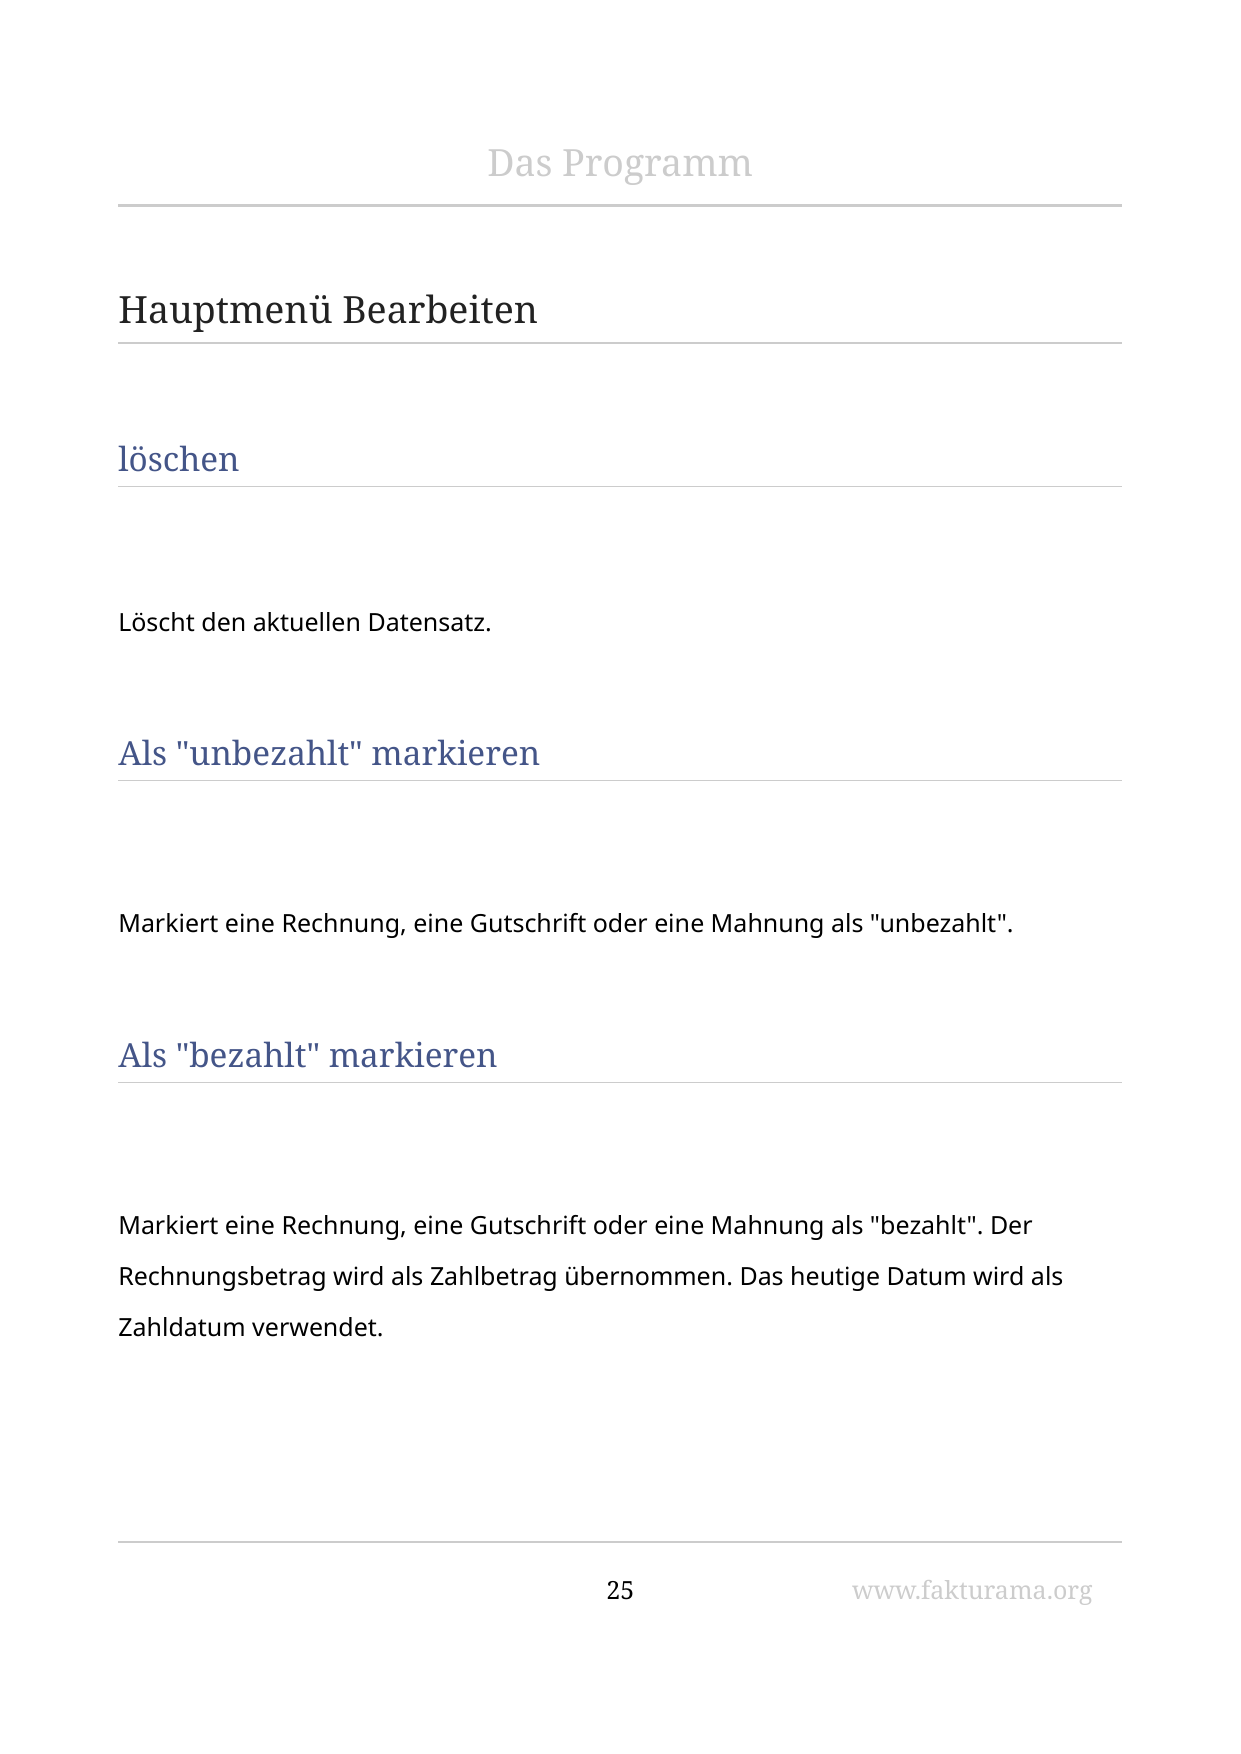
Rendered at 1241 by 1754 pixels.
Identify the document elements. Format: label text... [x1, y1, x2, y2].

subtitle Als "bezahlt" markieren [118, 1032, 1122, 1082]
text Löscht den aktuellen Datensatz. [118, 604, 1122, 638]
text Markiert eine Rechnung, eine Gutschrift oder eine Mahnung als "unbezahlt". [118, 906, 1122, 940]
subtitle Hauptmenü Bearbeiten [118, 283, 1122, 342]
text Markiert eine Rechnung, eine Gutschrift oder eine Mahnung als "bezahlt". Der Rechnungsbetrag wird als Zahlbetrag übernommen. Das heutige Datum wird als Zahldatum verwendet. [118, 1207, 1122, 1343]
subtitle Als "unbezahlt" markieren [118, 730, 1122, 780]
subtitle löschen [118, 436, 1122, 486]
